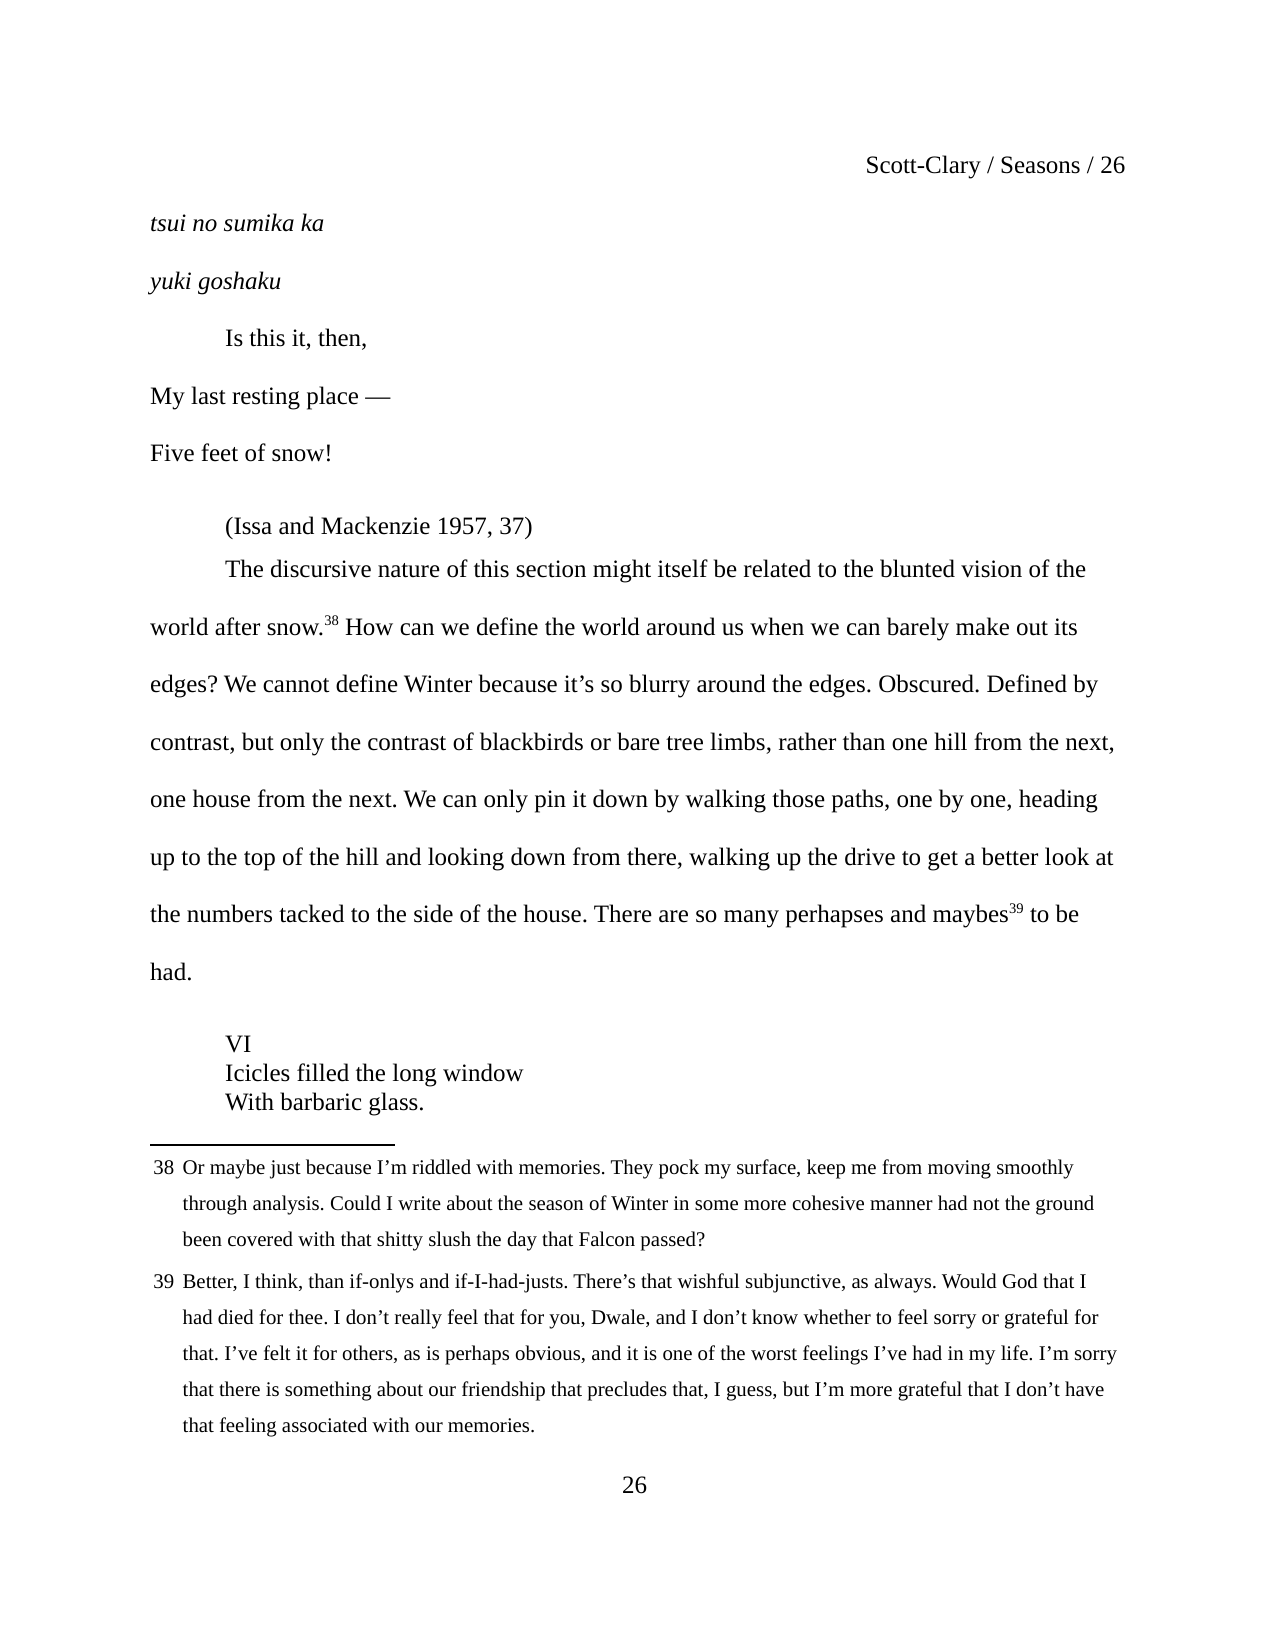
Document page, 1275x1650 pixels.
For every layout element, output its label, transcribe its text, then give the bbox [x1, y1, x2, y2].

text Better, I think, than if-onlys and if-I-had-justs. There’s that wishful subjunctive, as always. Would God that I had died for thee. I don’t really feel that for you, Dwale, and I don’t know whether to feel sorry or grateful for that. I’ve felt it for others, as is perhaps obvious, and it is one of the worst feelings I’ve had in my life. I’m sorry that there is something about our friendship that precludes that, I guess, but I’m more grateful that I don’t have that feeling associated with our memories. [150, 1266, 1125, 1440]
text VI Icicles filled the long window With barbaric glass. [225, 1029, 1125, 1116]
text (Issa and Mackenzie 1957, 37) [225, 511, 1125, 539]
text The discursive nature of this section might itself be related to the blunted vision of the world after snow. How can we define the world around us when we can barely make out its edges? We cannot define Winter because it’s so blurry around the edges. Obscured. Defined by contrast, but only the contrast of blackbirds or bare tree limbs, rather than one hill from the next, one house from the next. We can only pin it down by walking those paths, one by one, heading up to the top of the hill and looking down from there, walking up the drive to get a better look at the numbers tacked to the side of the house. There are so many perhapses and maybes to be had. [150, 554, 1125, 986]
text Or maybe just because I’m riddled with memories. They pock my surface, keep me from moving smoothly through analysis. Could I write about the season of Winter in some more cohesive manner had not the ground been covered with that shitty slush the day that Falcon passed? [150, 1152, 1125, 1254]
text Is this it, then, My last resting place — Five feet of snow! [150, 323, 1125, 467]
text tsui no sumika ka yuki goshaku [150, 208, 1125, 294]
